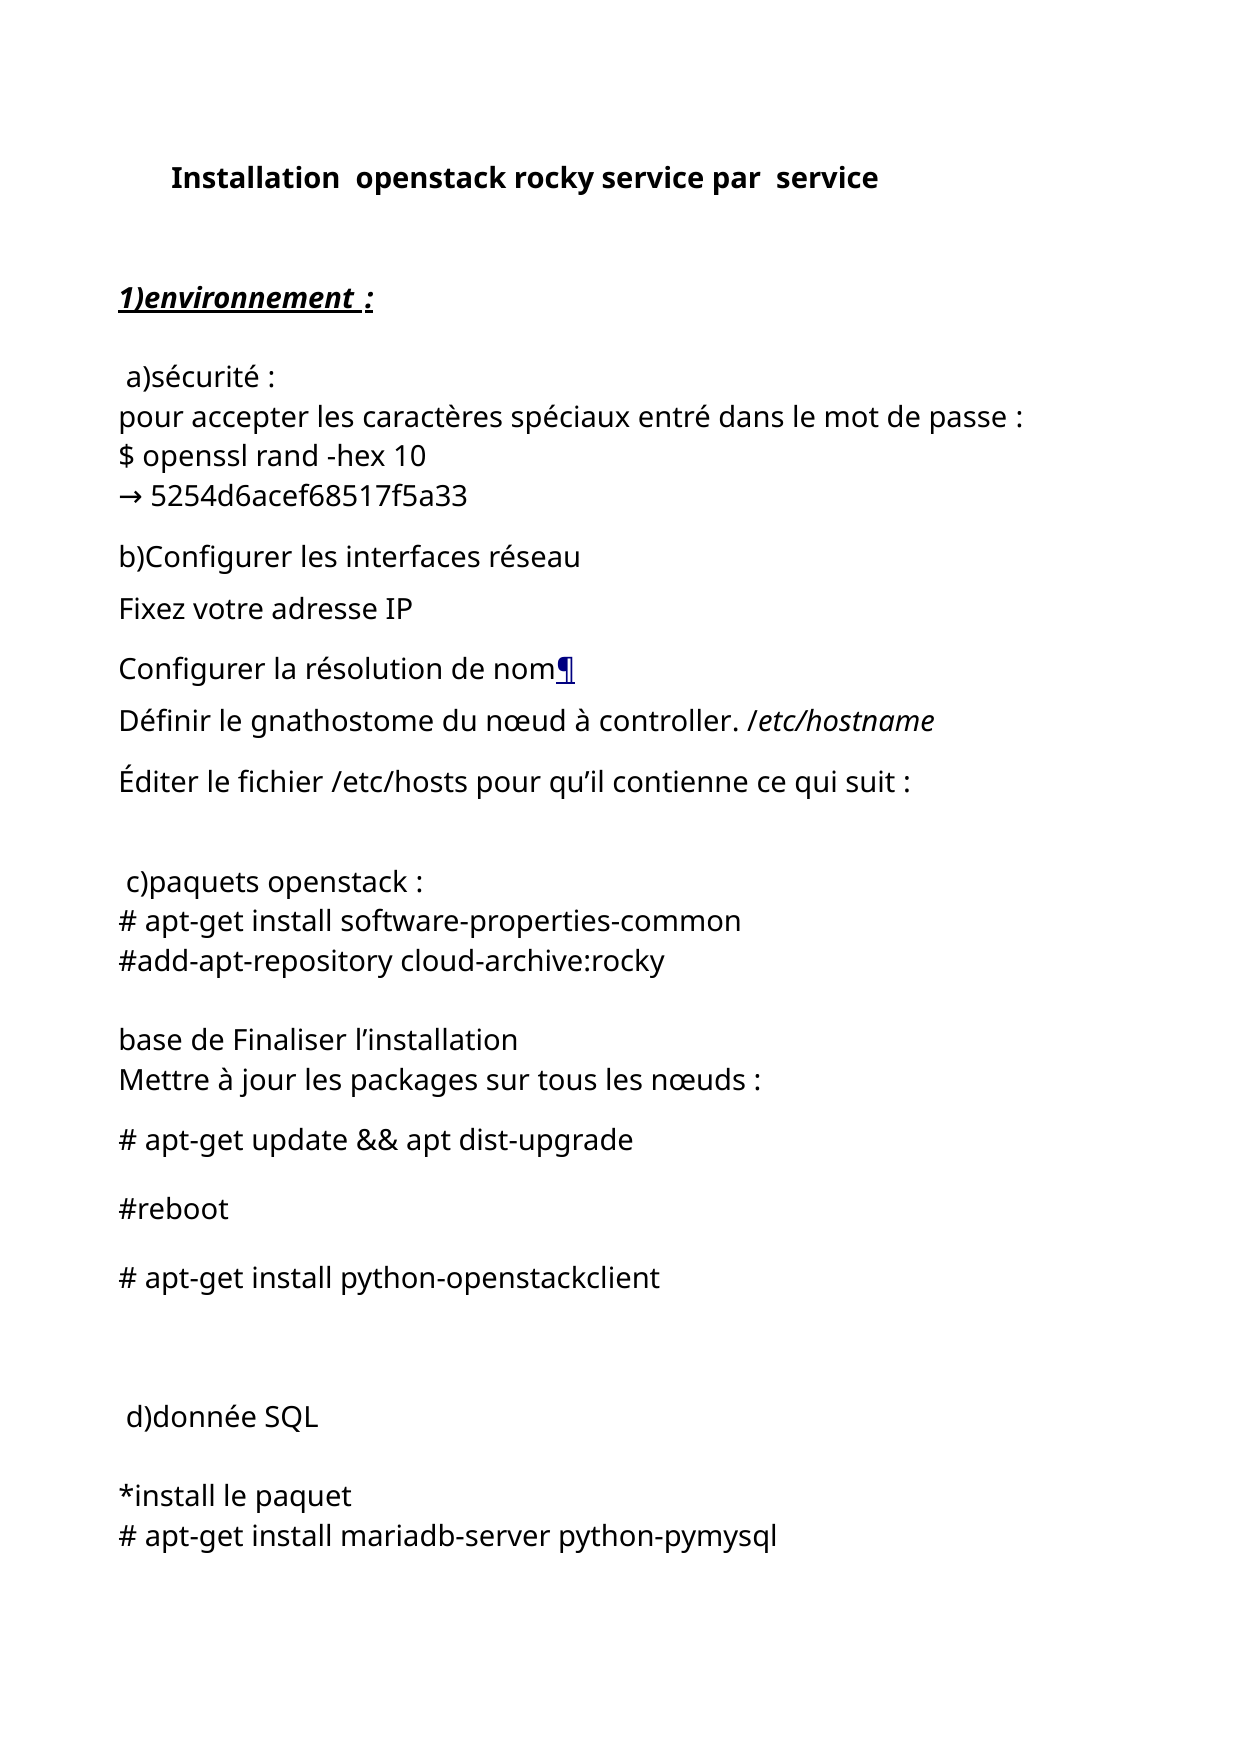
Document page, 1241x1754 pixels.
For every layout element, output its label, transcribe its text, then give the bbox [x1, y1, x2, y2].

text 1)environnement : [118, 277, 1122, 317]
text pour accepter les caractères spéciaux entré dans le mot de passe : [118, 396, 1122, 436]
text Définir le gnathostome du nœud à controller. /etc/hostname [118, 701, 1122, 740]
text #reboot [118, 1189, 1122, 1228]
text a)sécurité : [118, 356, 1122, 396]
text base de Finaliser l’installation [118, 1019, 1122, 1059]
text *install le paquet [118, 1476, 1122, 1515]
text d)donnée SQL [118, 1396, 1122, 1436]
text c)paquets openstack : [118, 861, 1122, 901]
text $ openssl rand -hex 10 [118, 436, 1122, 475]
text #add-apt-repository cloud-archive:rocky [118, 940, 1122, 980]
subtitle b)Configurer les interfaces réseau [118, 536, 1122, 576]
text Installation openstack rocky service par service [118, 158, 1122, 197]
text Éditer le fichier /etc/hosts pour qu’il contienne ce qui suit : [118, 761, 1122, 801]
text # apt-get install mariadb-server python-pymysql [118, 1515, 1122, 1555]
text # apt-get install software-properties-common [118, 901, 1122, 940]
text # apt-get update && apt dist-upgrade [118, 1119, 1122, 1159]
text Mettre à jour les packages sur tous les nœuds : [118, 1059, 1122, 1099]
text → 5254d6acef68517f5a33 [118, 475, 1122, 515]
text Fixez votre adresse IP [118, 588, 1122, 628]
text # apt-get install python-openstackclient [118, 1258, 1122, 1297]
subtitle Configurer la résolution de nom¶ [118, 648, 1122, 688]
